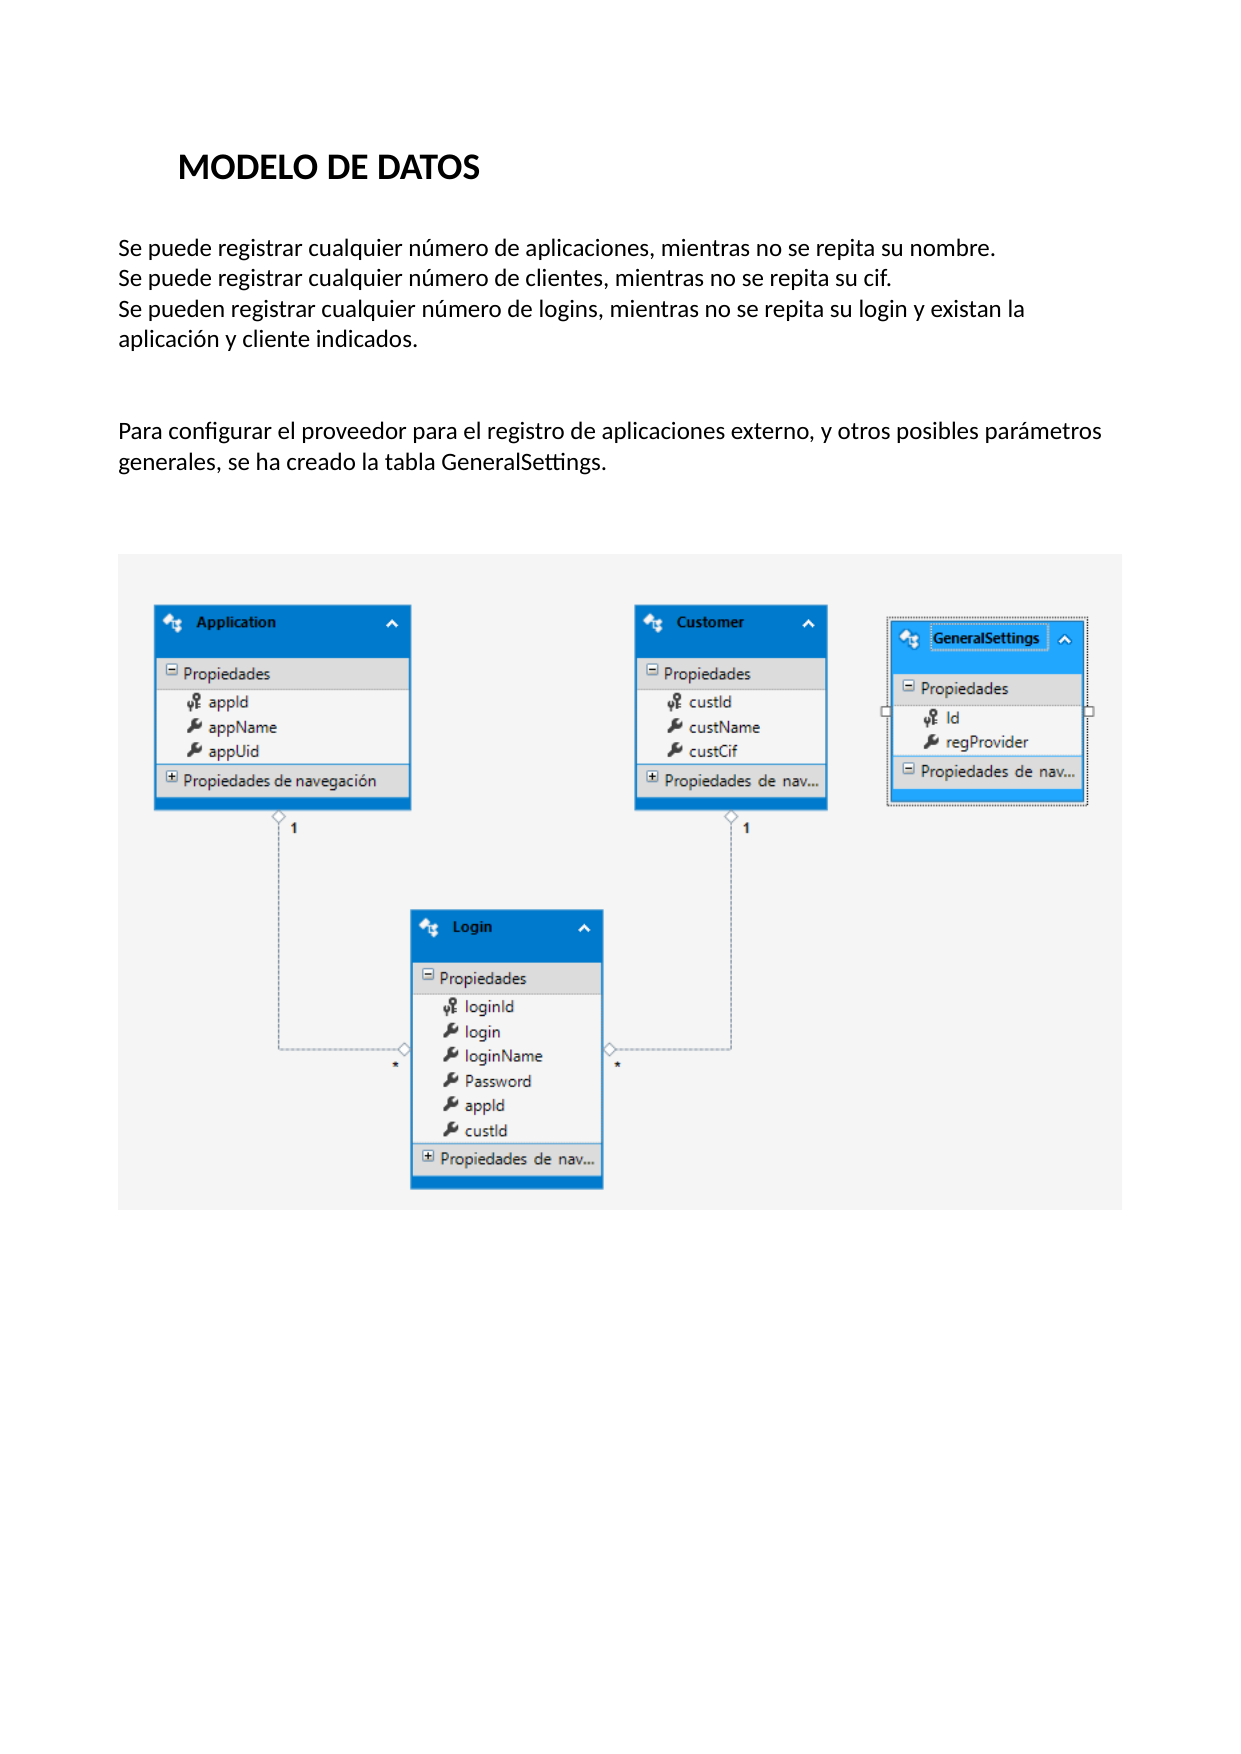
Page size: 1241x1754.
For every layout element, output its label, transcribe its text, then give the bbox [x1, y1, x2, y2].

text Se puede registrar cualquier número de clientes, mientras no se repita su cif. [118, 262, 1122, 293]
text Para configurar el proveedor para el registro de aplicaciones externo, y otros posibles parámetros generales, se ha creado la tabla GeneralSettings. [118, 415, 1122, 476]
text Se puede registrar cualquier número de aplicaciones, mientras no se repita su nombre. [118, 232, 1122, 262]
picture [118, 554, 1123, 1210]
subtitle MODELO DE DATOS [177, 143, 1122, 189]
text Se pueden registrar cualquier número de logins, mientras no se repita su login y existan la aplicación y cliente indicados. [118, 293, 1122, 354]
